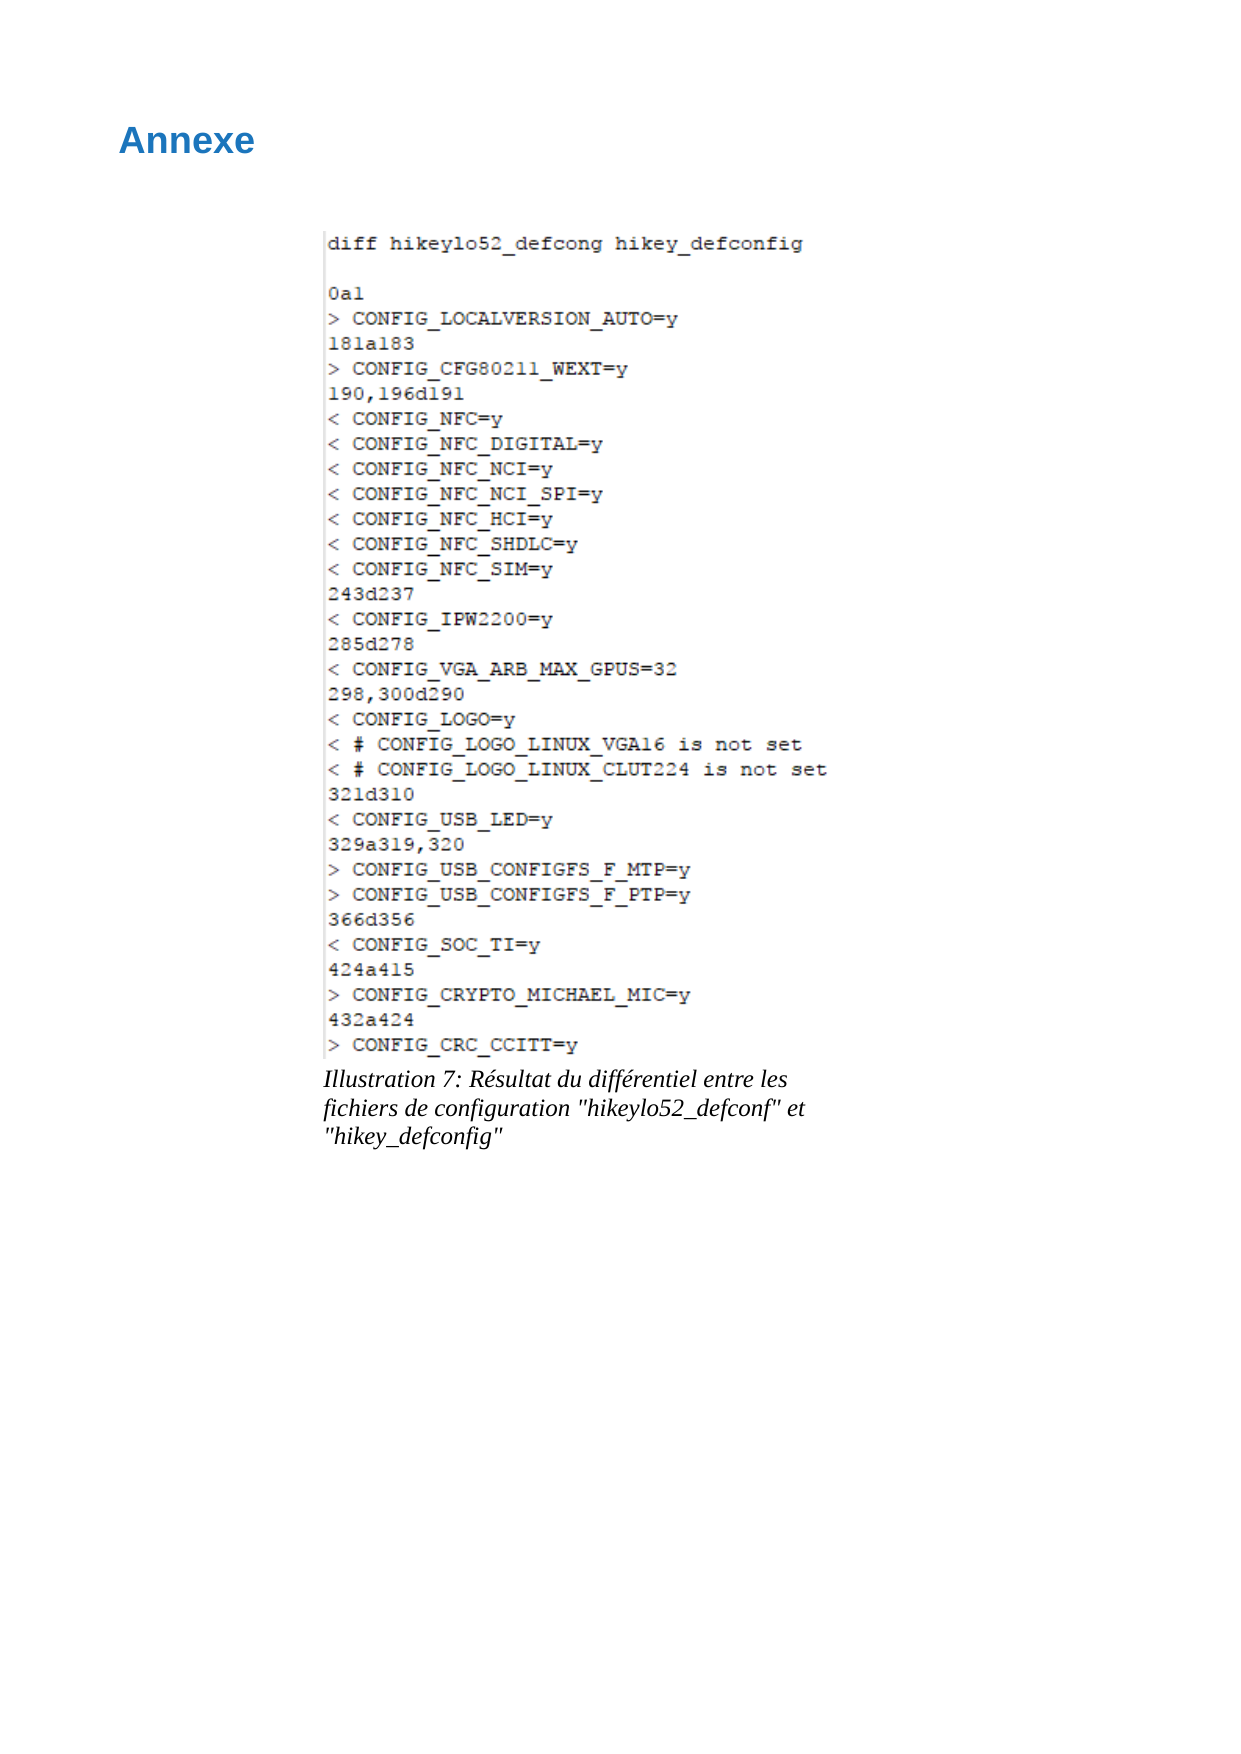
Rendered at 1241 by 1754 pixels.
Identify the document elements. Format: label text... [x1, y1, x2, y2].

subtitle Annexe [118, 118, 1122, 162]
picture [323, 231, 847, 1059]
text Illustration 7: Résultat du différentiel entre les fichiers de configuration "hikeylo52_defconf" et "hikey_defconfig" [323, 1059, 846, 1150]
subtitle [323, 219, 846, 231]
